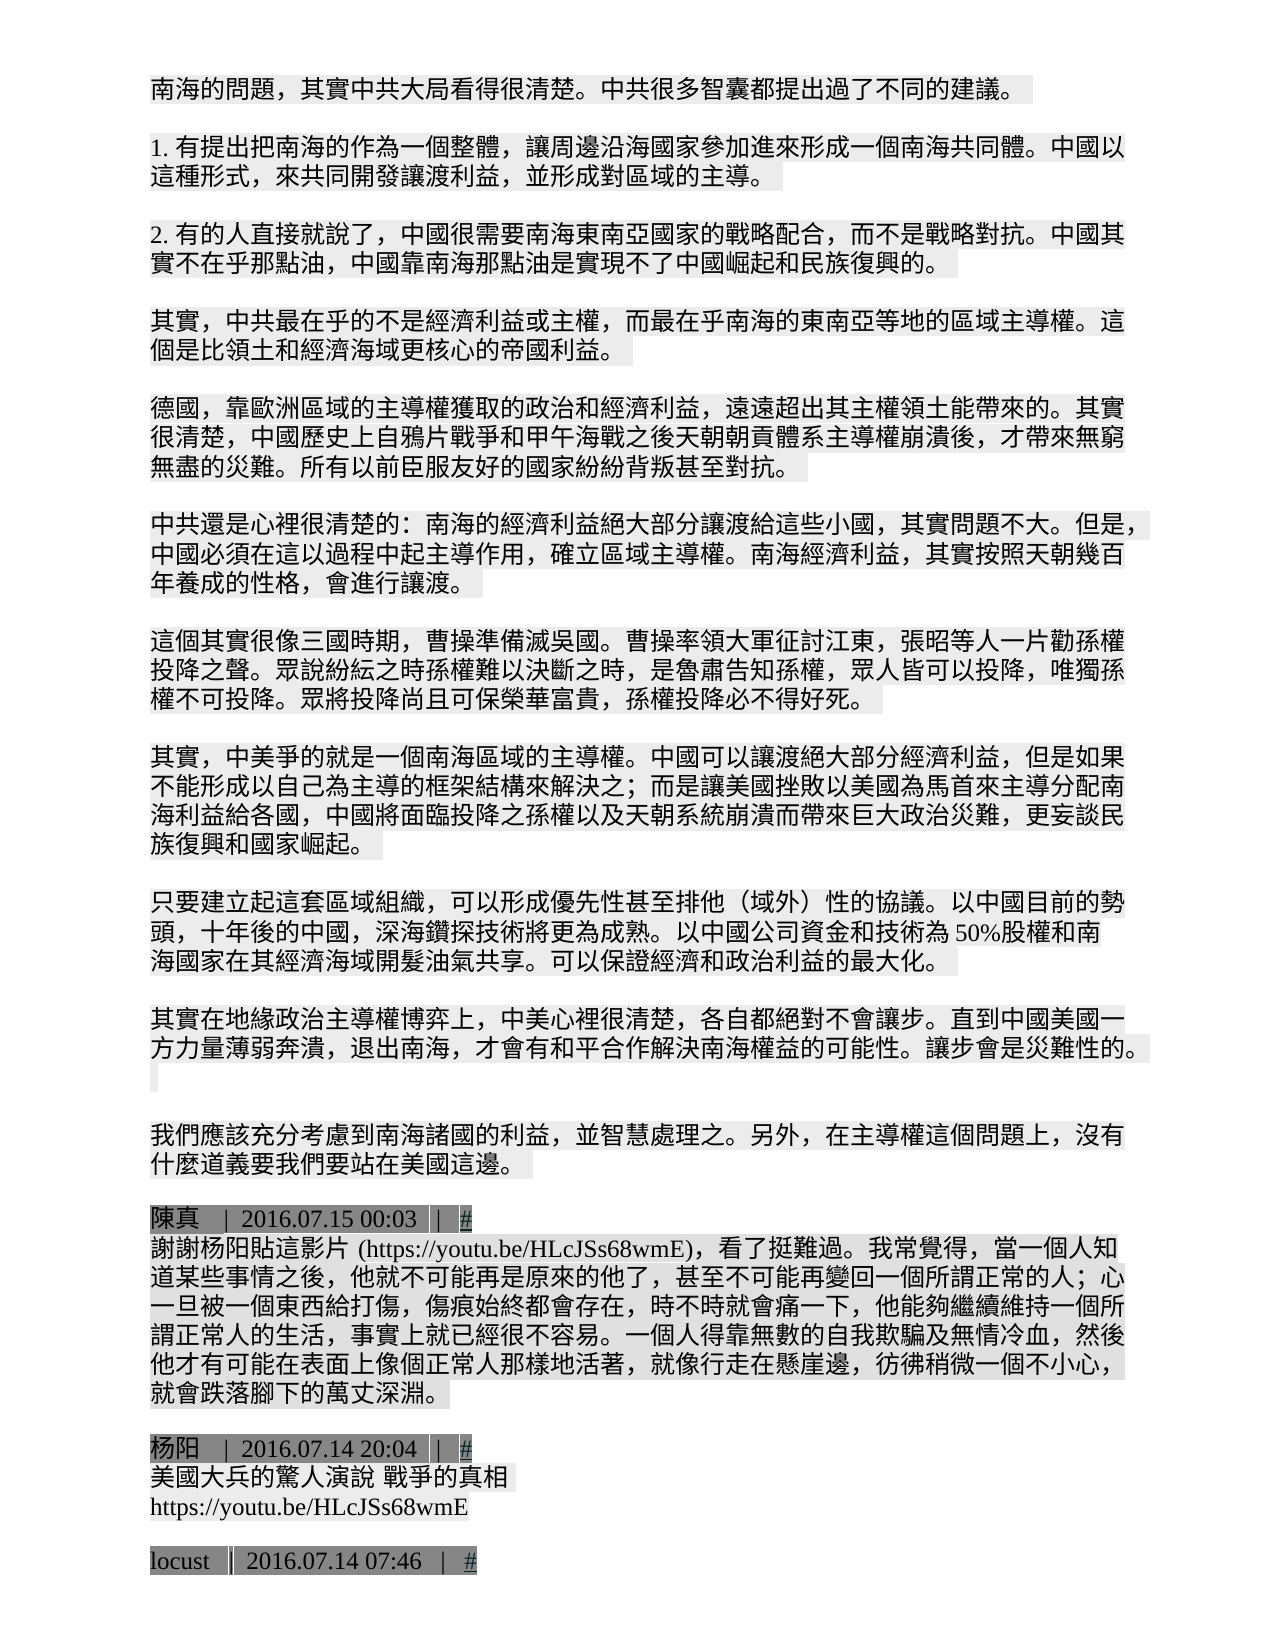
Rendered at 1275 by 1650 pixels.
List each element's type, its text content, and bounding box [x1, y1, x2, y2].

text 南海的問題，其實中共大局看得很清楚。中共很多智囊都提出過了不同的建議。 1. 有提出把南海的作為一個整體，讓周邊沿海國家參加進來形成一個南海共同體。中國以這種形式，來共同開發讓渡利益，並形成對區域的主導。 2. 有的人直接就說了，中國很需要南海東南亞國家的戰略配合，而不是戰略對抗。中國其實不在乎那點油，中國靠南海那點油是實現不了中國崛起和民族復興的。 其實，中共最在乎的不是經濟利益或主權，而最在乎南海的東南亞等地的區域主導權。這個是比領土和經濟海域更核心的帝國利益。 德國，靠歐洲區域的主導權獲取的政治和經濟利益，遠遠超出其主權領土能帶來的。其實很清楚，中國歷史上自鴉片戰爭和甲午海戰之後天朝朝貢體系主導權崩潰後，才帶來無窮無盡的災難。所有以前臣服友好的國家紛紛背叛甚至對抗。 中共還是心裡很清楚的：南海的經濟利益絕大部分讓渡給這些小國，其實問題不大。但是，中國必須在這以過程中起主導作用，確立區域主導權。南海經濟利益，其實按照天朝幾百年養成的性格，會進行讓渡。 這個其實很像三國時期，曹操準備滅吳國。曹操率領大軍征討江東，張昭等人一片勸孫權投降之聲。眾說紛紜之時孫權難以決斷之時，是魯肅告知孫權，眾人皆可以投降，唯獨孫權不可投降。眾將投降尚且可保榮華富貴，孫權投降必不得好死。 其實，中美爭的就是一個南海區域的主導權。中國可以讓渡絕大部分經濟利益，但是如果不能形成以自己為主導的框架結構來解決之；而是讓美國挫敗以美國為馬首來主導分配南海利益給各國，中國將面臨投降之孫權以及天朝系統崩潰而帶來巨大政治災難，更妄談民族復興和國家崛起。 只要建立起這套區域組織，可以形成優先性甚至排他（域外）性的協議。以中國目前的勢頭，十年後的中國，深海鑽探技術將更為成熟。以中國公司資金和技術為50%股權和南海國家在其經濟海域開髮油氣共享。可以保證經濟和政治利益的最大化。 其實在地緣政治主導權博弈上，中美心裡很清楚，各自都絕對不會讓步。直到中國美國一方力量薄弱奔潰，退出南海，才會有和平合作解決南海權益的可能性。讓步會是災難性的。 我們應該充分考慮到南海諸國的利益，並智慧處理之。另外，在主導權這個問題上，沒有什麼道義要我們要站在美國這邊。 [150, 75, 1125, 1179]
text 陳真 | 2016.07.15 00:03 | # [150, 1204, 1125, 1234]
text 美國大兵的驚人演說 戰爭的真相 https://youtu.be/HLcJSs68wmE [150, 1463, 1125, 1521]
text 杨阳 | 2016.07.14 20:04 | # [150, 1434, 1125, 1463]
text locust | 2016.07.14 07:46 | # [150, 1546, 1125, 1575]
text 謝謝杨阳貼這影片 (https://youtu.be/HLcJSs68wmE)，看了挺難過。我常覺得，當一個人知道某些事情之後，他就不可能再是原來的他了，甚至不可能再變回一個所謂正常的人；心一旦被一個東西給打傷，傷痕始終都會存在，時不時就會痛一下，他能夠繼續維持一個所謂正常人的生活，事實上就已經很不容易。一個人得靠無數的自我欺騙及無情冷血，然後他才有可能在表面上像個正常人那樣地活著，就像行走在懸崖邊，彷彿稍微一個不小心，就會跌落腳下的萬丈深淵。 [150, 1234, 1125, 1409]
